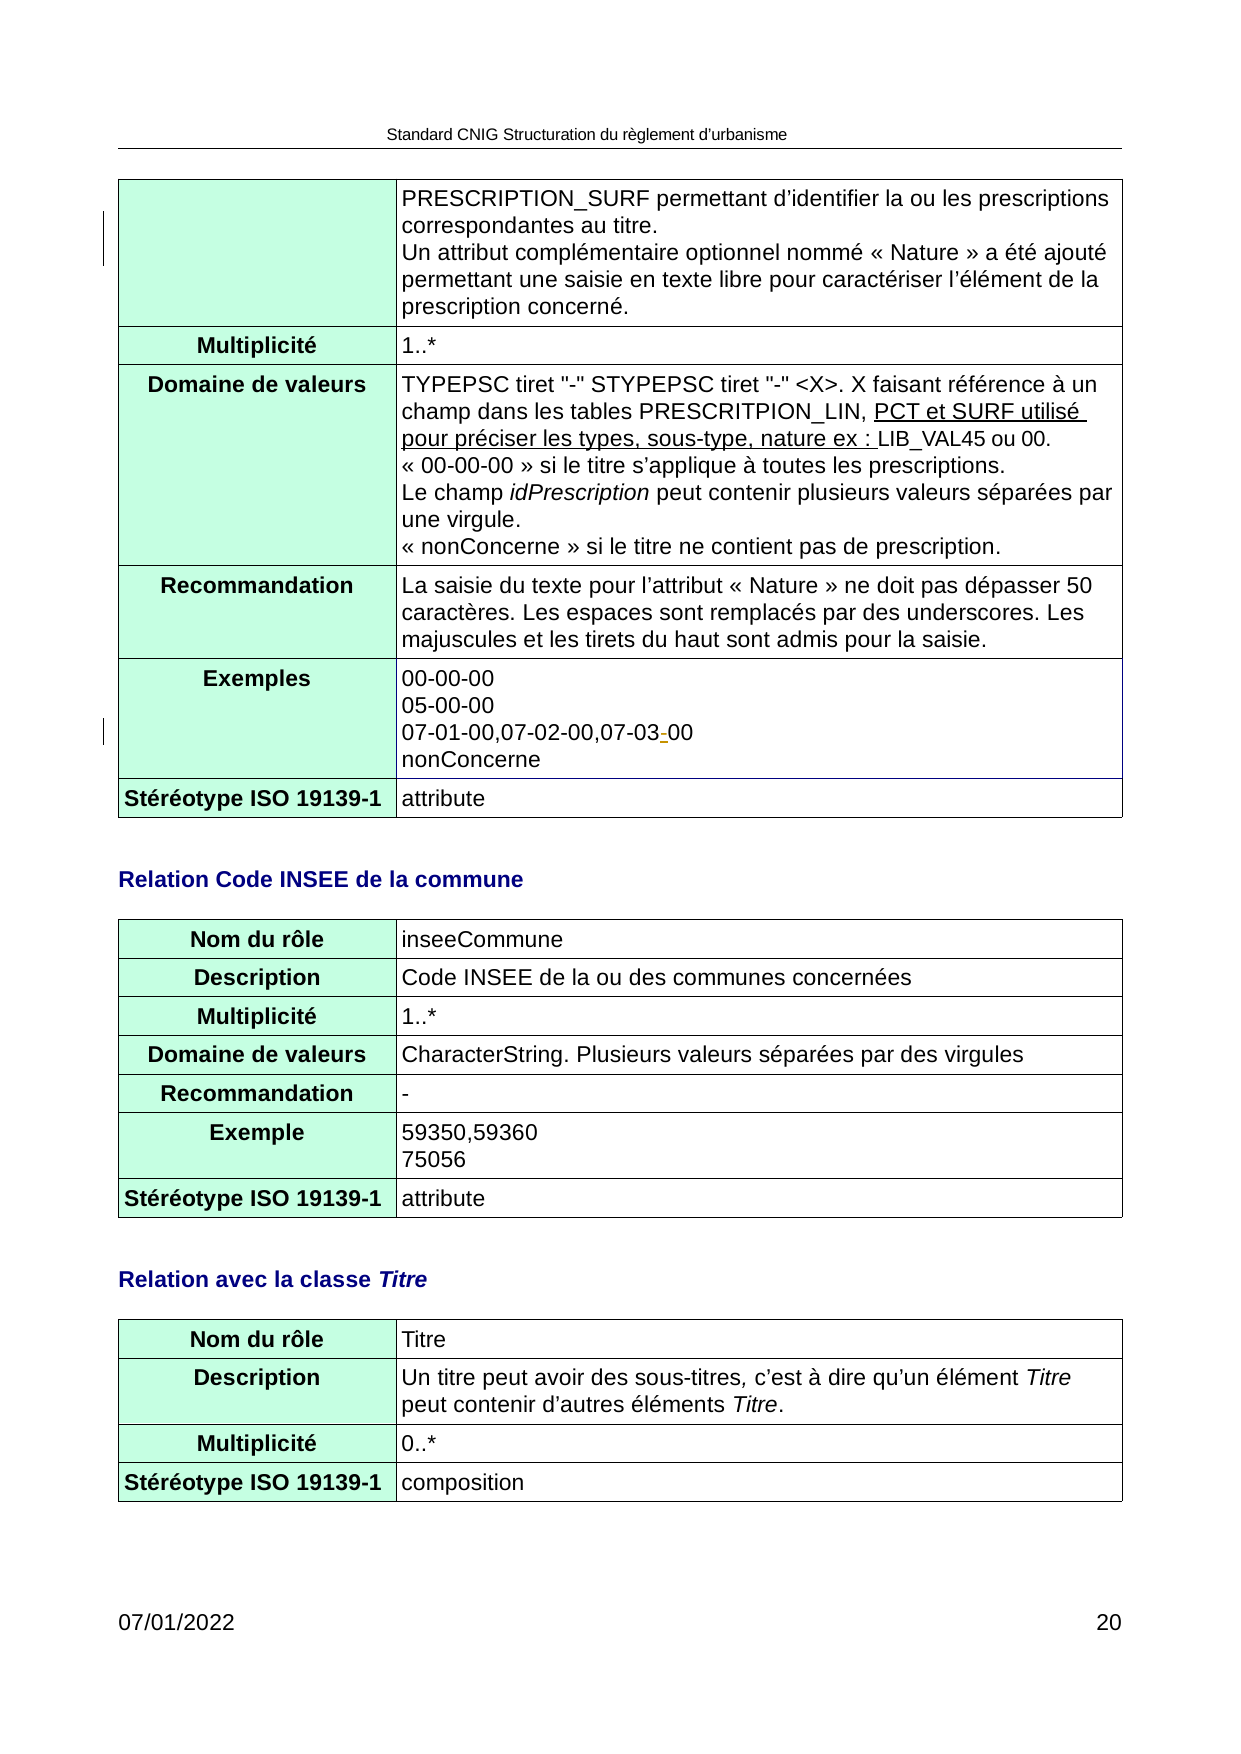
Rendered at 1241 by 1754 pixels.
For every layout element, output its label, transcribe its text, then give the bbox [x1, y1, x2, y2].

table_cell Description [119, 1359, 396, 1423]
table_cell 00-00-00 05-00-00 07-01-00,07-02-00,07-03-00 nonConcerne [397, 659, 1122, 778]
table_header Nom du rôle [119, 920, 396, 958]
table_cell 59350,59360 75056 [397, 1113, 1122, 1178]
table_cell attribute [397, 779, 1122, 817]
table_cell Stéréotype ISO 19139-1 [119, 1179, 396, 1217]
table_cell composition [397, 1463, 1122, 1501]
table_header inseeCommune [397, 920, 1122, 958]
table_header Nom du rôle [119, 1320, 396, 1358]
table_cell PRESCRIPTION_SURF permettant d’identifier la ou les prescriptions correspondantes au titre. Un attribut complémentaire optionnel nommé « Nature » a été ajouté permettant une saisie en texte libre pour caractériser l’élément de la prescription concerné. [397, 180, 1122, 326]
table_cell Domaine de valeurs [119, 365, 396, 565]
table_cell Domaine de valeurs [119, 1036, 396, 1074]
table_cell TYPEPSC tiret "-" STYPEPSC tiret "-" <X>. X faisant référence à un champ dans les tables PRESCRITPION_LIN, PCT et SURF utilisé pour préciser les types, sous-type, nature ex : LIB_VAL45 ou 00. « 00-00-00 » si le titre s’applique à toutes les prescriptions. Le champ idPrescription peut contenir plusieurs valeurs séparées par une virgule. « nonConcerne » si le titre ne contient pas de prescription. [397, 365, 1122, 565]
table_cell Stéréotype ISO 19139-1 [119, 779, 396, 817]
table_cell La saisie du texte pour l’attribut « Nature » ne doit pas dépasser 50 caractères. Les espaces sont remplacés par des underscores. Les majuscules et les tirets du haut sont admis pour la saisie. [397, 566, 1122, 658]
table_cell Multiplicité [119, 997, 396, 1035]
table_cell Exemple [119, 1113, 396, 1178]
table_cell 1..* [397, 997, 1122, 1035]
table_cell 0..* [397, 1425, 1122, 1462]
table_cell Recommandation [119, 1075, 396, 1112]
table_cell Code INSEE de la ou des communes concernées [397, 959, 1122, 996]
table_cell Exemples [119, 659, 396, 778]
table_cell Stéréotype ISO 19139-1 [119, 1463, 396, 1501]
subtitle Relation Code INSEE de la commune [118, 865, 1122, 892]
table_cell CharacterString. Plusieurs valeurs séparées par des virgules [397, 1036, 1122, 1074]
table_cell attribute [397, 1179, 1122, 1217]
table_cell [119, 180, 396, 326]
table_cell - [397, 1075, 1122, 1112]
table_cell 1..* [397, 327, 1122, 364]
table_cell Un titre peut avoir des sous-titres, c’est à dire qu’un élément Titre peut contenir d’autres éléments Titre. [397, 1359, 1122, 1423]
table_header Titre [397, 1320, 1122, 1358]
table_cell Multiplicité [119, 1425, 396, 1462]
table_cell Description [119, 959, 396, 996]
subtitle Relation avec la classe Titre [118, 1265, 1122, 1292]
table_cell Multiplicité [119, 327, 396, 364]
table_cell Recommandation [119, 566, 396, 658]
